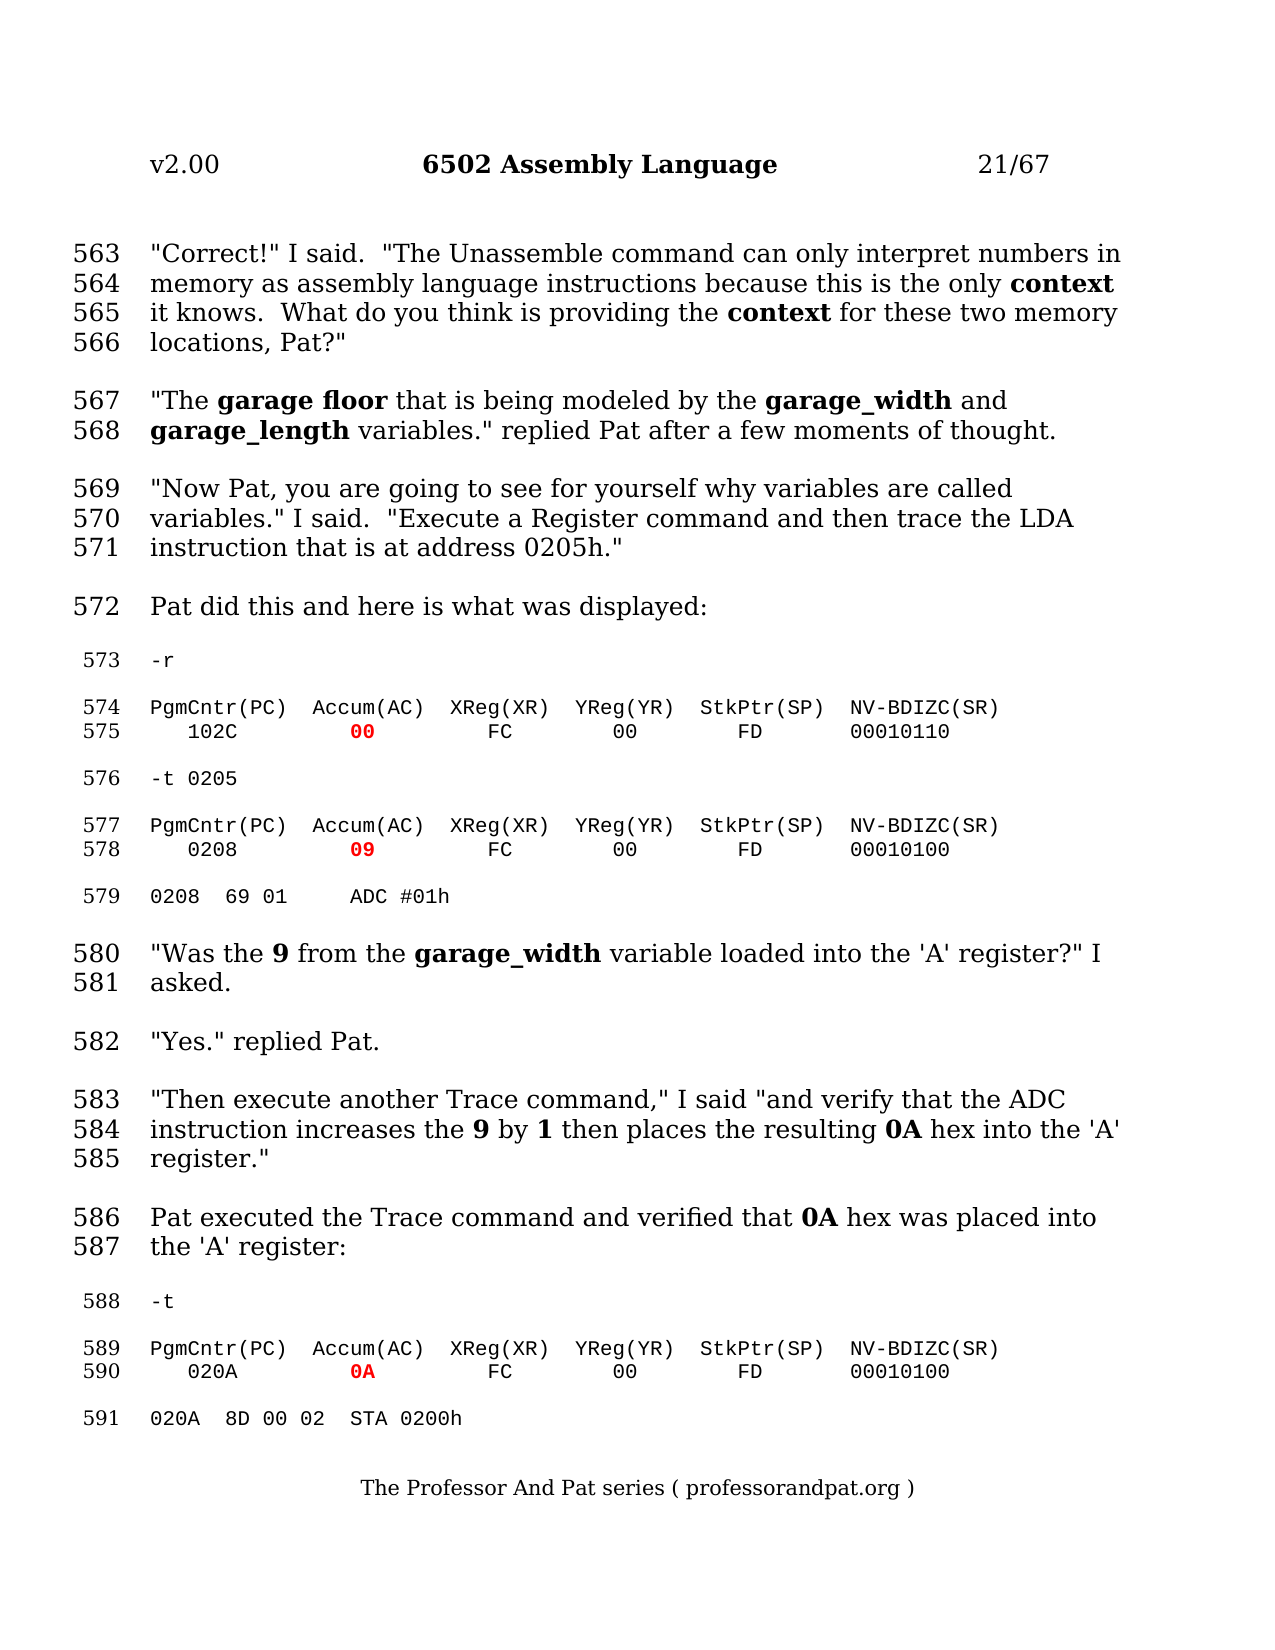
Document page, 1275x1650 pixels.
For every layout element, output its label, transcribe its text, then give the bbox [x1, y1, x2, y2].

text Pat executed the Trace command and verified that 0A hex was placed into the 'A' register: [150, 1203, 1125, 1261]
text PgmCntr(PC) Accum(AC) XReg(XR) YReg(YR) StkPtr(SP) NV-BDIZC(SR) [150, 697, 1125, 721]
text -t 0205 [150, 768, 1125, 792]
text "The garage floor that is being modeled by the garage_width and garage_length variables." replied Pat after a few moments of thought. [150, 386, 1125, 445]
text "Yes." replied Pat. [150, 1027, 1125, 1056]
text Pat did this and here is what was displayed: [150, 592, 1125, 621]
text "Was the 9 from the garage_width variable loaded into the 'A' register?" I asked. [150, 938, 1125, 997]
text 020A 0A FC 00 FD 00010100 [150, 1361, 1125, 1385]
text 020A 8D 00 02 STA 0200h [150, 1408, 1125, 1432]
text "Then execute another Trace command," I said "and verify that the ADC instruction increases the 9 by 1 then places the resulting 0A hex into the 'A' register." [150, 1085, 1125, 1173]
text "Now Pat, you are going to see for yourself why variables are called variables." I said. "Execute a Register command and then trace the LDA instruction that is at address 0205h." [150, 475, 1125, 562]
text 0208 69 01 ADC #01h [150, 886, 1125, 909]
text PgmCntr(PC) Accum(AC) XReg(XR) YReg(YR) StkPtr(SP) NV-BDIZC(SR) [150, 815, 1125, 839]
text 0208 09 FC 00 FD 00010100 [150, 839, 1125, 862]
text -t [150, 1291, 1125, 1314]
text -r [150, 650, 1125, 674]
text PgmCntr(PC) Accum(AC) XReg(XR) YReg(YR) StkPtr(SP) NV-BDIZC(SR) [150, 1338, 1125, 1361]
text "Correct!" I said. "The Unassemble command can only interpret numbers in memory as assembly language instructions because this is the only context it knows. What do you think is providing the context for these two memory locations, Pat?" [150, 239, 1125, 357]
text 102C 00 FC 00 FD 00010110 [150, 721, 1125, 744]
